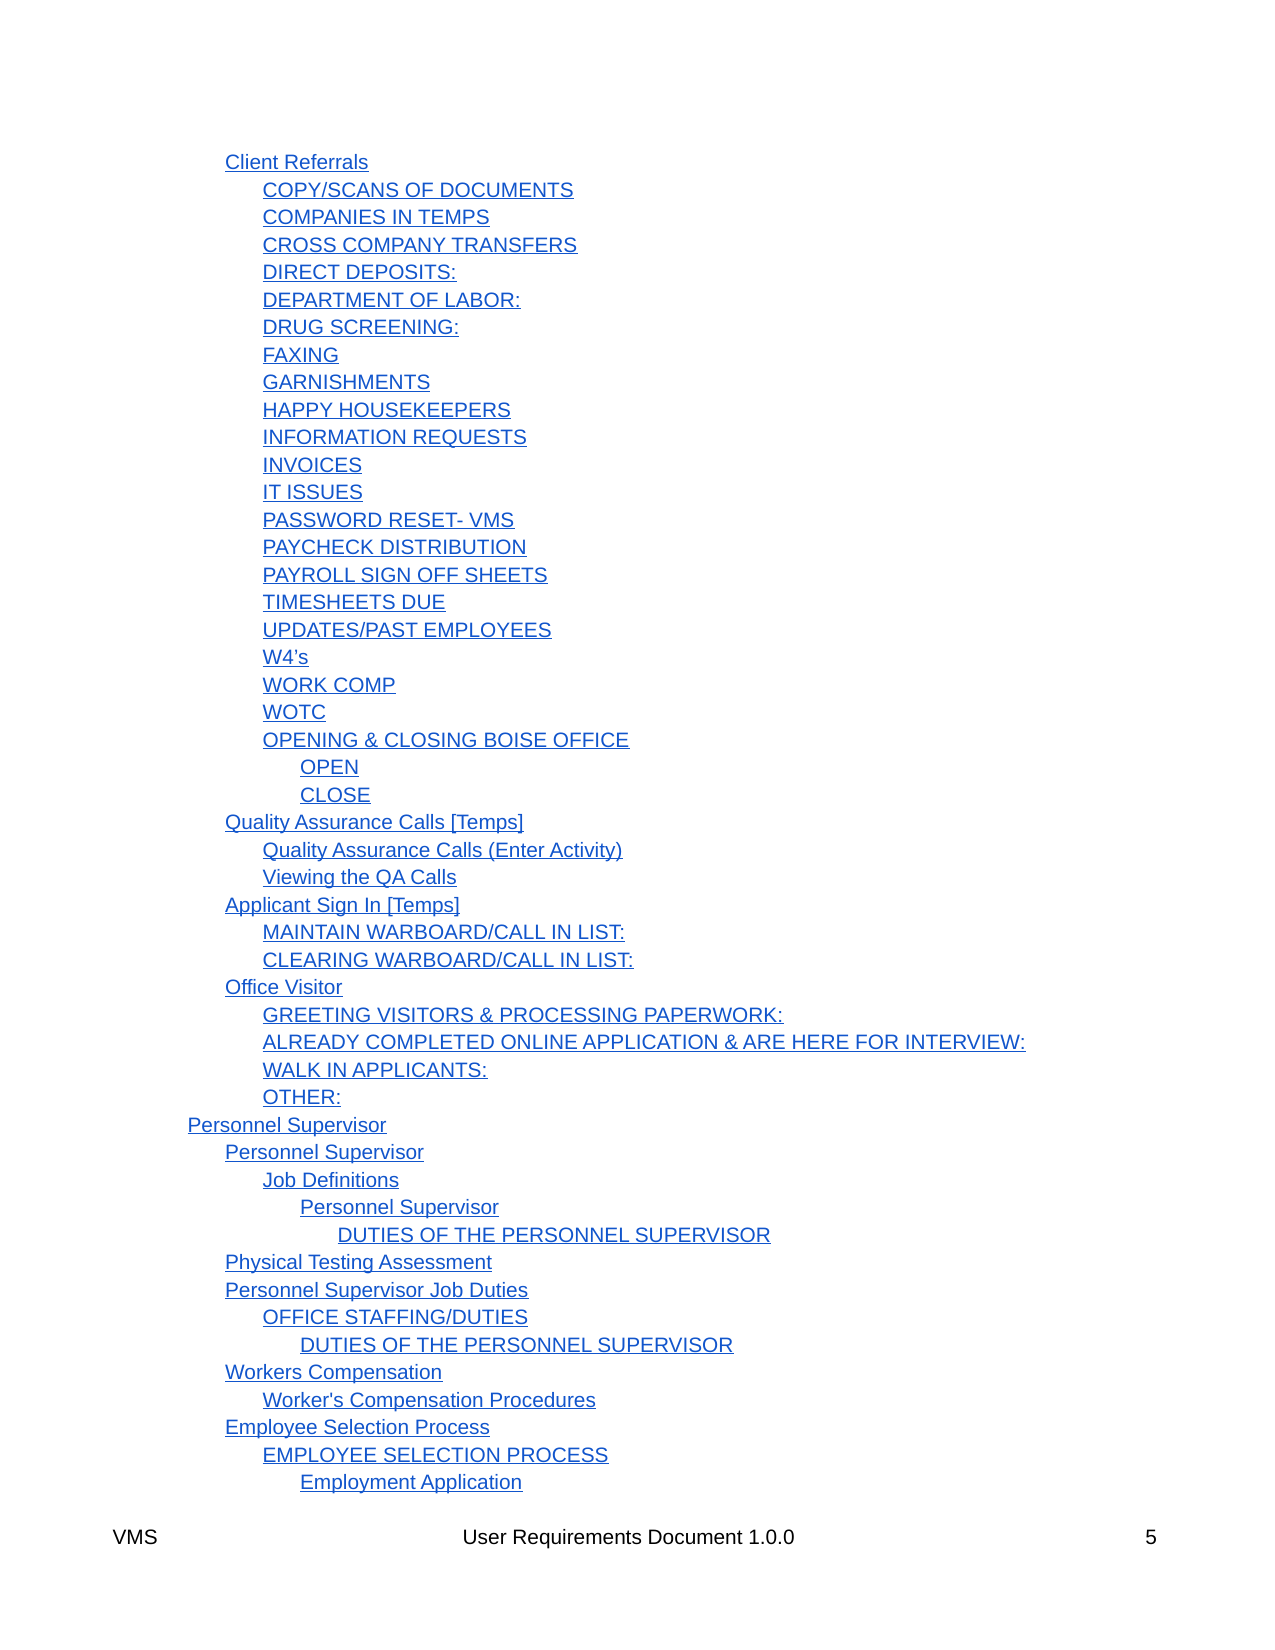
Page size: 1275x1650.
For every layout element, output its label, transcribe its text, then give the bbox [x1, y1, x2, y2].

text Office Visitor [225, 975, 1162, 999]
text Quality Assurance Calls [Temps] [225, 810, 1162, 834]
text IT ISSUES [262, 480, 1162, 504]
text PAYROLL SIGN OFF SHEETS [262, 562, 1162, 586]
text OPEN [300, 755, 1162, 779]
text WALK IN APPLICANTS: [262, 1057, 1162, 1081]
text DUTIES OF THE PERSONNEL SUPERVISOR [337, 1222, 1162, 1246]
text PASSWORD RESET- VMS [262, 507, 1162, 531]
text Applicant Sign In [Temps] [225, 892, 1162, 916]
text FAXING [262, 342, 1162, 366]
text Worker's Compensation Procedures [262, 1387, 1162, 1411]
text CLEARING WARBOARD/CALL IN LIST: [262, 947, 1162, 971]
text CROSS COMPANY TRANSFERS [262, 232, 1162, 256]
text Employee Selection Process [225, 1415, 1162, 1439]
text PAYCHECK DISTRIBUTION [262, 535, 1162, 559]
text Workers Compensation [225, 1360, 1162, 1384]
text DUTIES OF THE PERSONNEL SUPERVISOR [300, 1332, 1162, 1356]
text COPY/SCANS OF DOCUMENTS [262, 177, 1162, 201]
text Personnel Supervisor Job Duties [225, 1277, 1162, 1301]
text WOTC [262, 700, 1162, 724]
text DRUG SCREENING: [262, 315, 1162, 339]
text Personnel Supervisor [187, 1112, 1162, 1136]
text Job Definitions [262, 1167, 1162, 1191]
text CLOSE [300, 782, 1162, 806]
text MAINTAIN WARBOARD/CALL IN LIST: [262, 920, 1162, 944]
text TIMESHEETS DUE [262, 590, 1162, 614]
text UPDATES/PAST EMPLOYEES [262, 617, 1162, 641]
text INVOICES [262, 452, 1162, 476]
text ALREADY COMPLETED ONLINE APPLICATION & ARE HERE FOR INTERVIEW: [262, 1030, 1162, 1054]
text Viewing the QA Calls [262, 865, 1162, 889]
text HAPPY HOUSEKEEPERS [262, 397, 1162, 421]
text WORK COMP [262, 672, 1162, 696]
text EMPLOYEE SELECTION PROCESS [262, 1442, 1162, 1466]
text Personnel Supervisor [300, 1195, 1162, 1219]
text OTHER: [262, 1085, 1162, 1109]
text COMPANIES IN TEMPS [262, 205, 1162, 229]
text GARNISHMENTS [262, 370, 1162, 394]
text INFORMATION REQUESTS [262, 425, 1162, 449]
text OPENING & CLOSING BOISE OFFICE [262, 727, 1162, 751]
text GREETING VISITORS & PROCESSING PAPERWORK: [262, 1002, 1162, 1026]
text Client Referrals [225, 150, 1162, 174]
text DEPARTMENT OF LABOR: [262, 287, 1162, 311]
text Physical Testing Assessment [225, 1250, 1162, 1274]
text Quality Assurance Calls (Enter Activity) [262, 837, 1162, 861]
text W4’s [262, 645, 1162, 669]
text DIRECT DEPOSITS: [262, 260, 1162, 284]
text OFFICE STAFFING/DUTIES [262, 1305, 1162, 1329]
text Personnel Supervisor [225, 1140, 1162, 1164]
text Employment Application [300, 1470, 1162, 1494]
